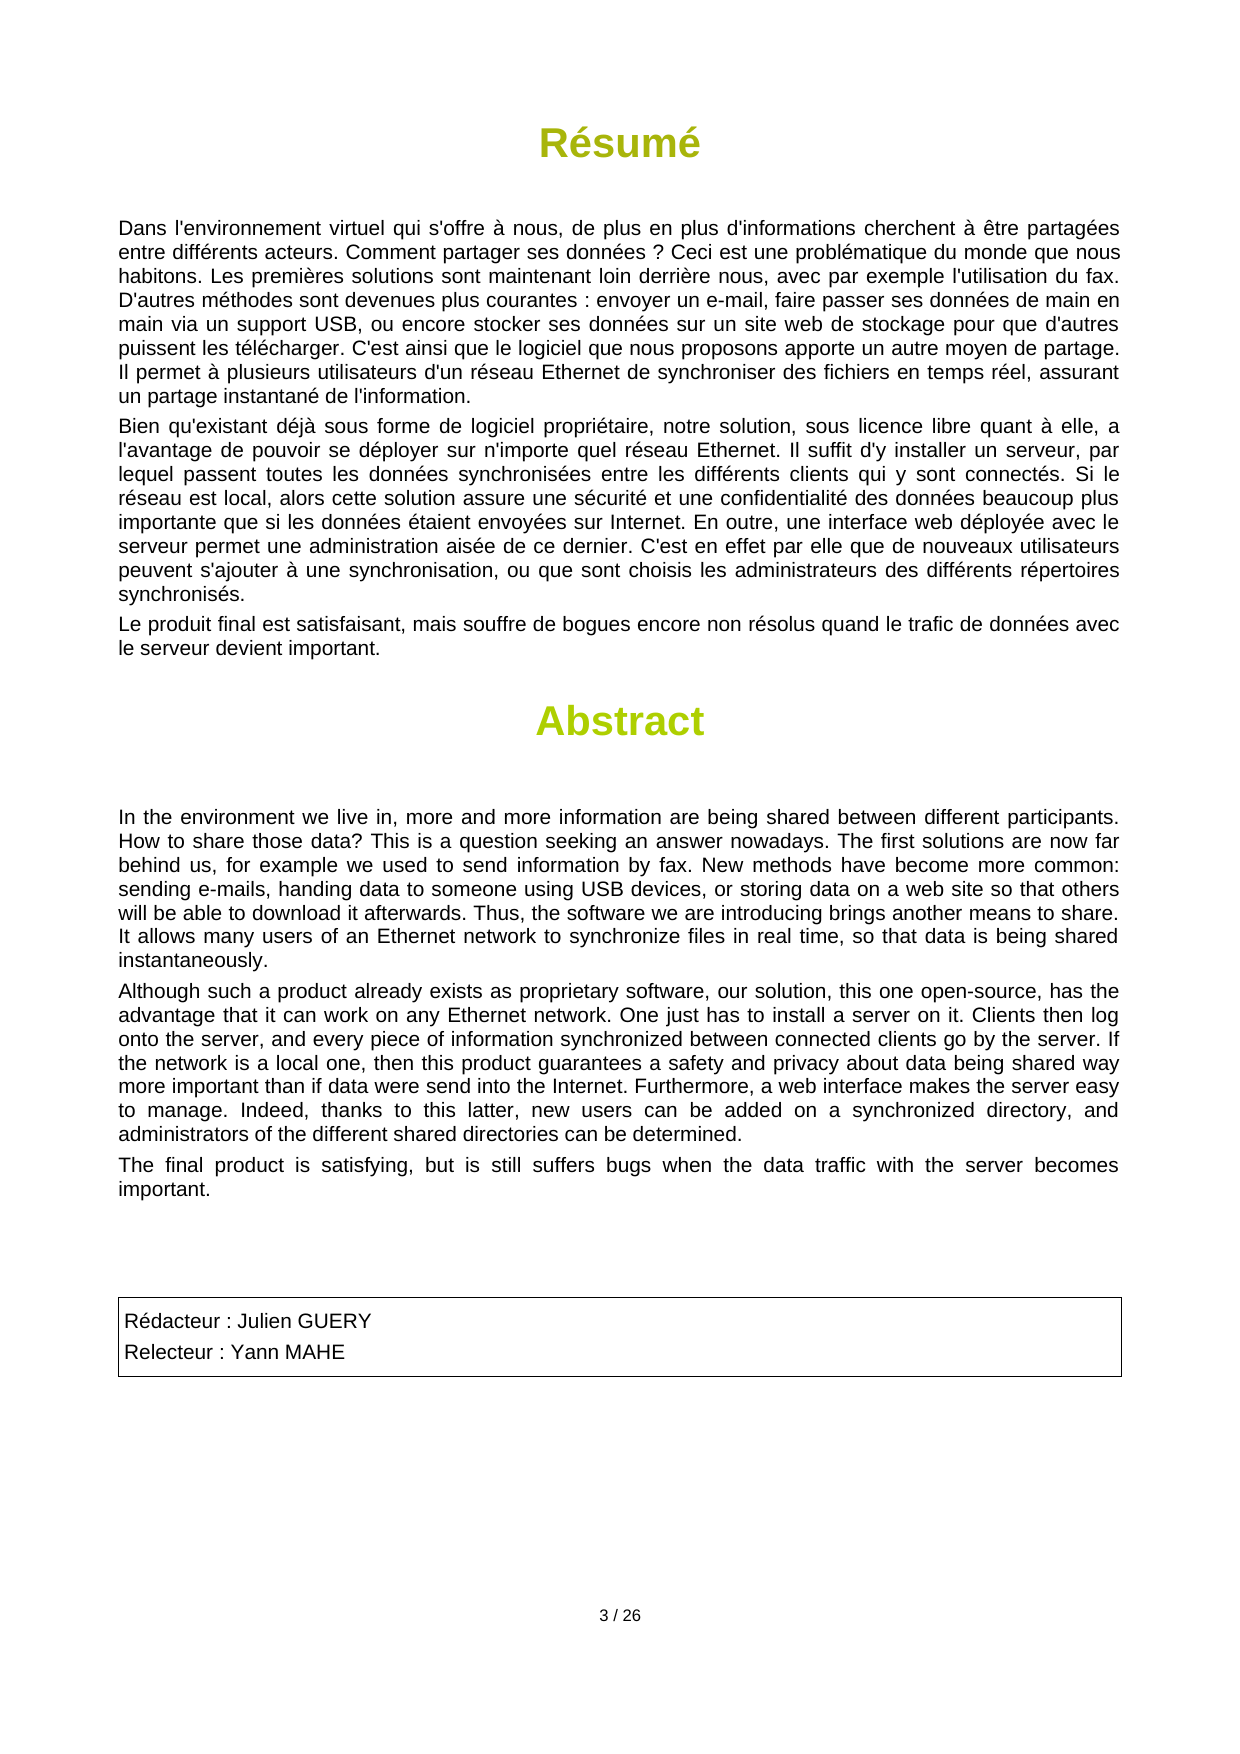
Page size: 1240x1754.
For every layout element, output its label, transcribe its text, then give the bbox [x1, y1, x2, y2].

table_header Rédacteur : Julien GUERY Relecteur : Yann MAHE [119, 1298, 1121, 1376]
text Le produit final est satisfaisant, mais souffre de bogues encore non résolus quand le trafic de données avec le serveur devient important. [118, 612, 1121, 660]
text The final product is satisfying, but is still suffers bugs when the data traffic with the server becomes important. [118, 1152, 1121, 1200]
text Bien qu'existant déjà sous forme de logiciel propriétaire, notre solution, sous licence libre quant à elle, a l'avantage de pouvoir se déployer sur n'importe quel réseau Ethernet. Il suffit d'y installer un serveur, par lequel passent toutes les données synchronisées entre les différents clients qui y sont connectés. Si le réseau est local, alors cette solution assure une sécurité et une confidentialité des données beaucoup plus importante que si les données étaient envoyées sur Internet. En outre, une interface web déployée avec le serveur permet une administration aisée de ce dernier. C'est en effet par elle que de nouveaux utilisateurs peuvent s'ajouter à une synchronisation, ou que sont choisis les administrateurs des différents répertoires synchronisés. [118, 414, 1121, 606]
text Abstract [118, 696, 1121, 744]
text In the environment we live in, more and more information are being shared between different participants. How to share those data? This is a question seeking an answer nowadays. The first solutions are now far behind us, for example we used to send information by fax. New methods have become more common: sending e-mails, handing data to someone using USB devices, or storing data on a web site so that others will be able to download it afterwards. Thus, the software we are introducing brings another means to share. It allows many users of an Ethernet network to synchronize files in real time, so that data is being shared instantaneously. [118, 804, 1121, 972]
text Dans l'environnement virtuel qui s'offre à nous, de plus en plus d'informations cherchent à être partagées entre différents acteurs. Comment partager ses données ? Ceci est une problématique du monde que nous habitons. Les premières solutions sont maintenant loin derrière nous, avec par exemple l'utilisation du fax. D'autres méthodes sont devenues plus courantes : envoyer un e-mail, faire passer ses données de main en main via un support USB, ou encore stocker ses données sur un site web de stockage pour que d'autres puissent les télécharger. C'est ainsi que le logiciel que nous proposons apporte un autre moyen de partage. Il permet à plusieurs utilisateurs d'un réseau Ethernet de synchroniser des fichiers en temps réel, assurant un partage instantané de l'information. [118, 216, 1121, 408]
subtitle Résumé [118, 118, 1121, 166]
text Although such a product already exists as proprietary software, our solution, this one open-source, has the advantage that it can work on any Ethernet network. One just has to install a server on it. Clients then log onto the server, and every piece of information synchronized between connected clients go by the server. If the network is a local one, then this product guarantees a safety and privacy about data being shared way more important than if data were send into the Internet. Furthermore, a web interface makes the server easy to manage. Indeed, thanks to this latter, new users can be added on a synchronized directory, and administrators of the different shared directories can be determined. [118, 978, 1121, 1146]
